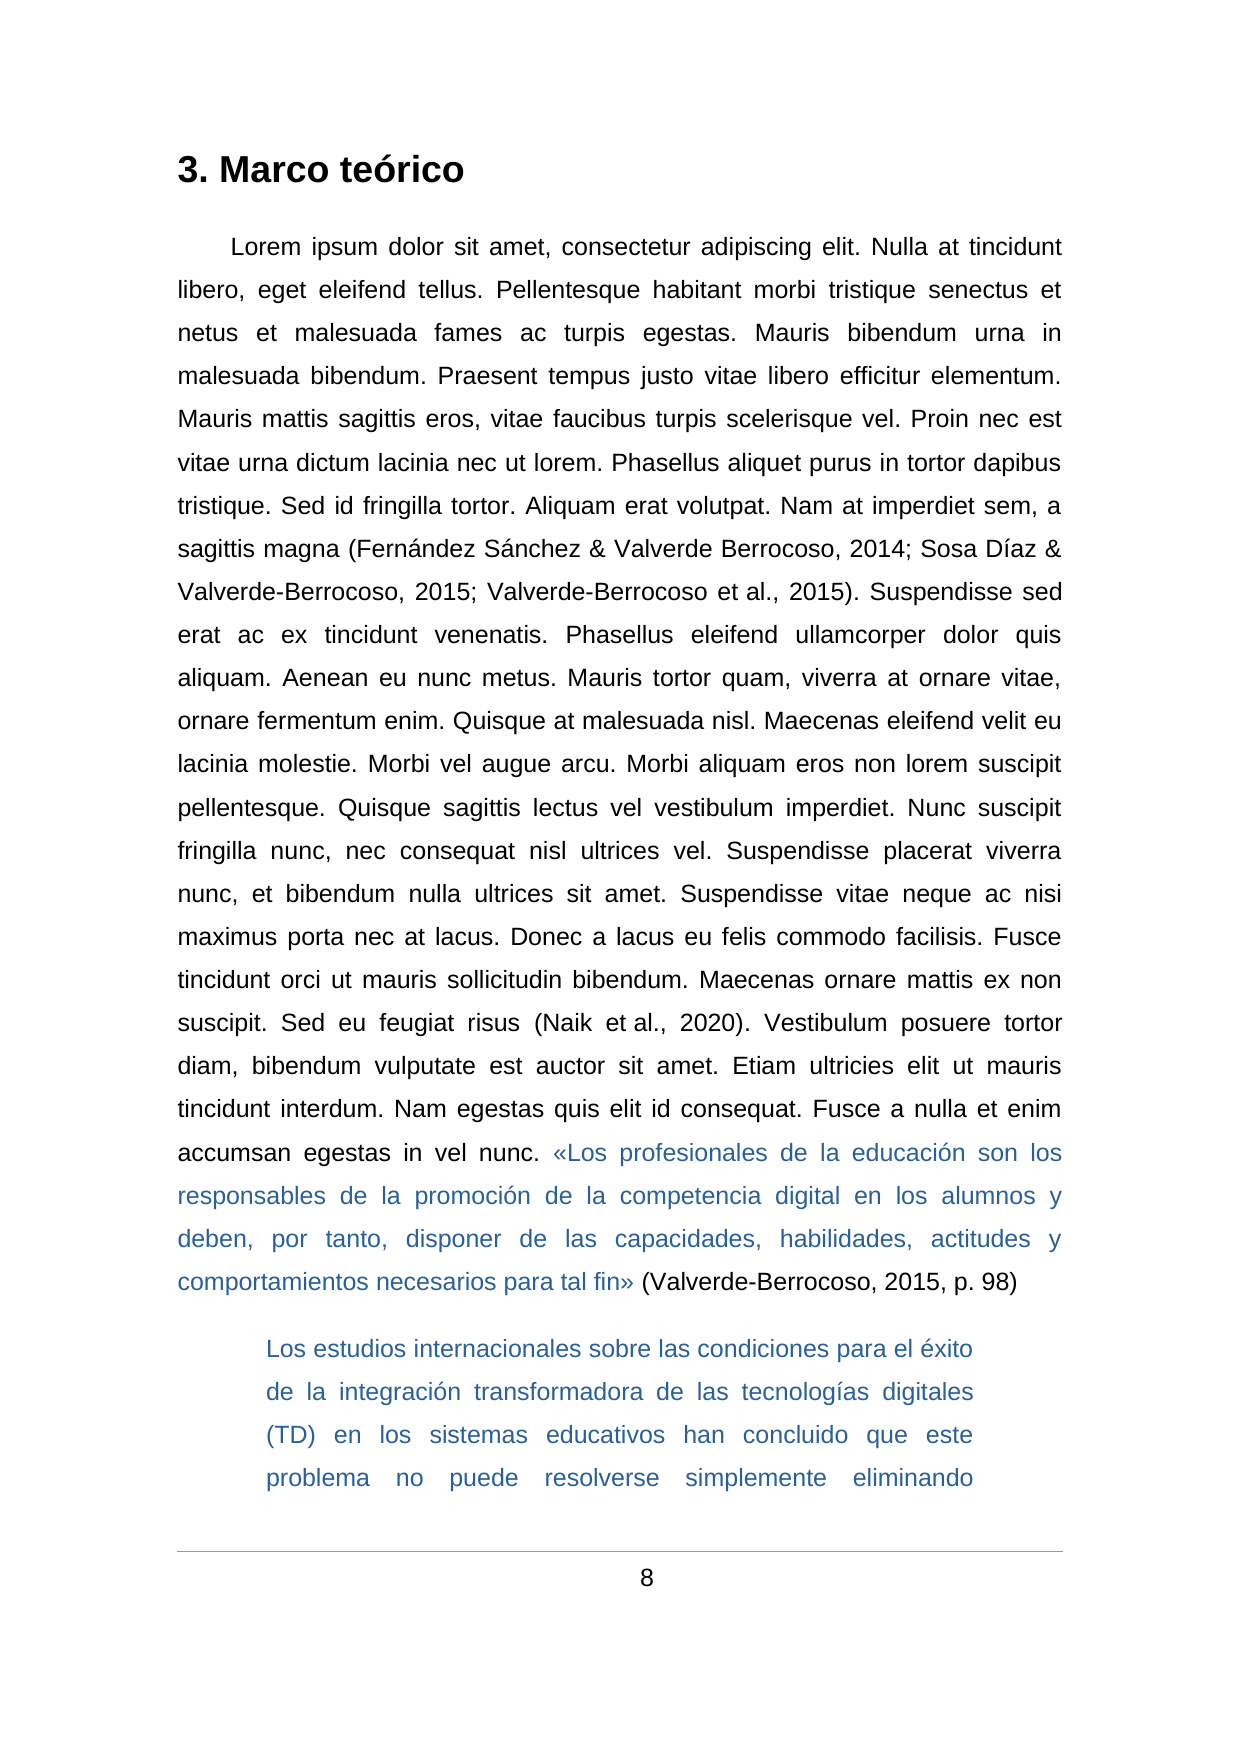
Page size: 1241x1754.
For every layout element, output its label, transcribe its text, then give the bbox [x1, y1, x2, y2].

text Lorem ipsum dolor sit amet, consectetur adipiscing elit. Nulla at tincidunt libero, eget eleifend tellus. Pellentesque habitant morbi tristique senectus et netus et malesuada fames ac turpis egestas. Mauris bibendum urna in malesuada bibendum. Praesent tempus justo vitae libero efficitur elementum. Mauris mattis sagittis eros, vitae faucibus turpis scelerisque vel. Proin nec est vitae urna dictum lacinia nec ut lorem. Phasellus aliquet purus in tortor dapibus tristique. Sed id fringilla tortor. Aliquam erat volutpat. Nam at imperdiet sem, a sagittis magna (Fernández Sánchez & Valverde Berrocoso, 2014; Sosa Díaz & Valverde-Berrocoso, 2015; Valverde-Berrocoso et al., 2015). Suspendisse sed erat ac ex tincidunt venenatis. Phasellus eleifend ullamcorper dolor quis aliquam. Aenean eu nunc metus. Mauris tortor quam, viverra at ornare vitae, ornare fermentum enim. Quisque at malesuada nisl. Maecenas eleifend velit eu lacinia molestie. Morbi vel augue arcu. Morbi aliquam eros non lorem suscipit pellentesque. Quisque sagittis lectus vel vestibulum imperdiet. Nunc suscipit fringilla nunc, nec consequat nisl ultrices vel. Suspendisse placerat viverra nunc, et bibendum nulla ultrices sit amet. Suspendisse vitae neque ac nisi maximus porta nec at lacus. Donec a lacus eu felis commodo facilisis. Fusce tincidunt orci ut mauris sollicitudin bibendum. Maecenas ornare mattis ex non suscipit. Sed eu feugiat risus (Naik et al., 2020). Vestibulum posuere tortor diam, bibendum vulputate est auctor sit amet. Etiam ultricies elit ut mauris tincidunt interdum. Nam egestas quis elit id consequat. Fusce a nulla et enim accumsan egestas in vel nunc. «Los profesionales de la educación son los responsables de la promoción de la competencia digital en los alumnos y deben, por tanto, disponer de las capacidades, habilidades, actitudes y comportamientos necesarios para tal fin» (Valverde-Berrocoso, 2015, p. 98) [177, 232, 1063, 1296]
text Los estudios internacionales sobre las condiciones para el éxito de la integración transformadora de las tecnologías digitales (TD) en los sistemas educativos han concluido que este problema no puede resolverse simplemente eliminando [266, 1334, 974, 1492]
subtitle Marco teórico [177, 148, 1063, 191]
